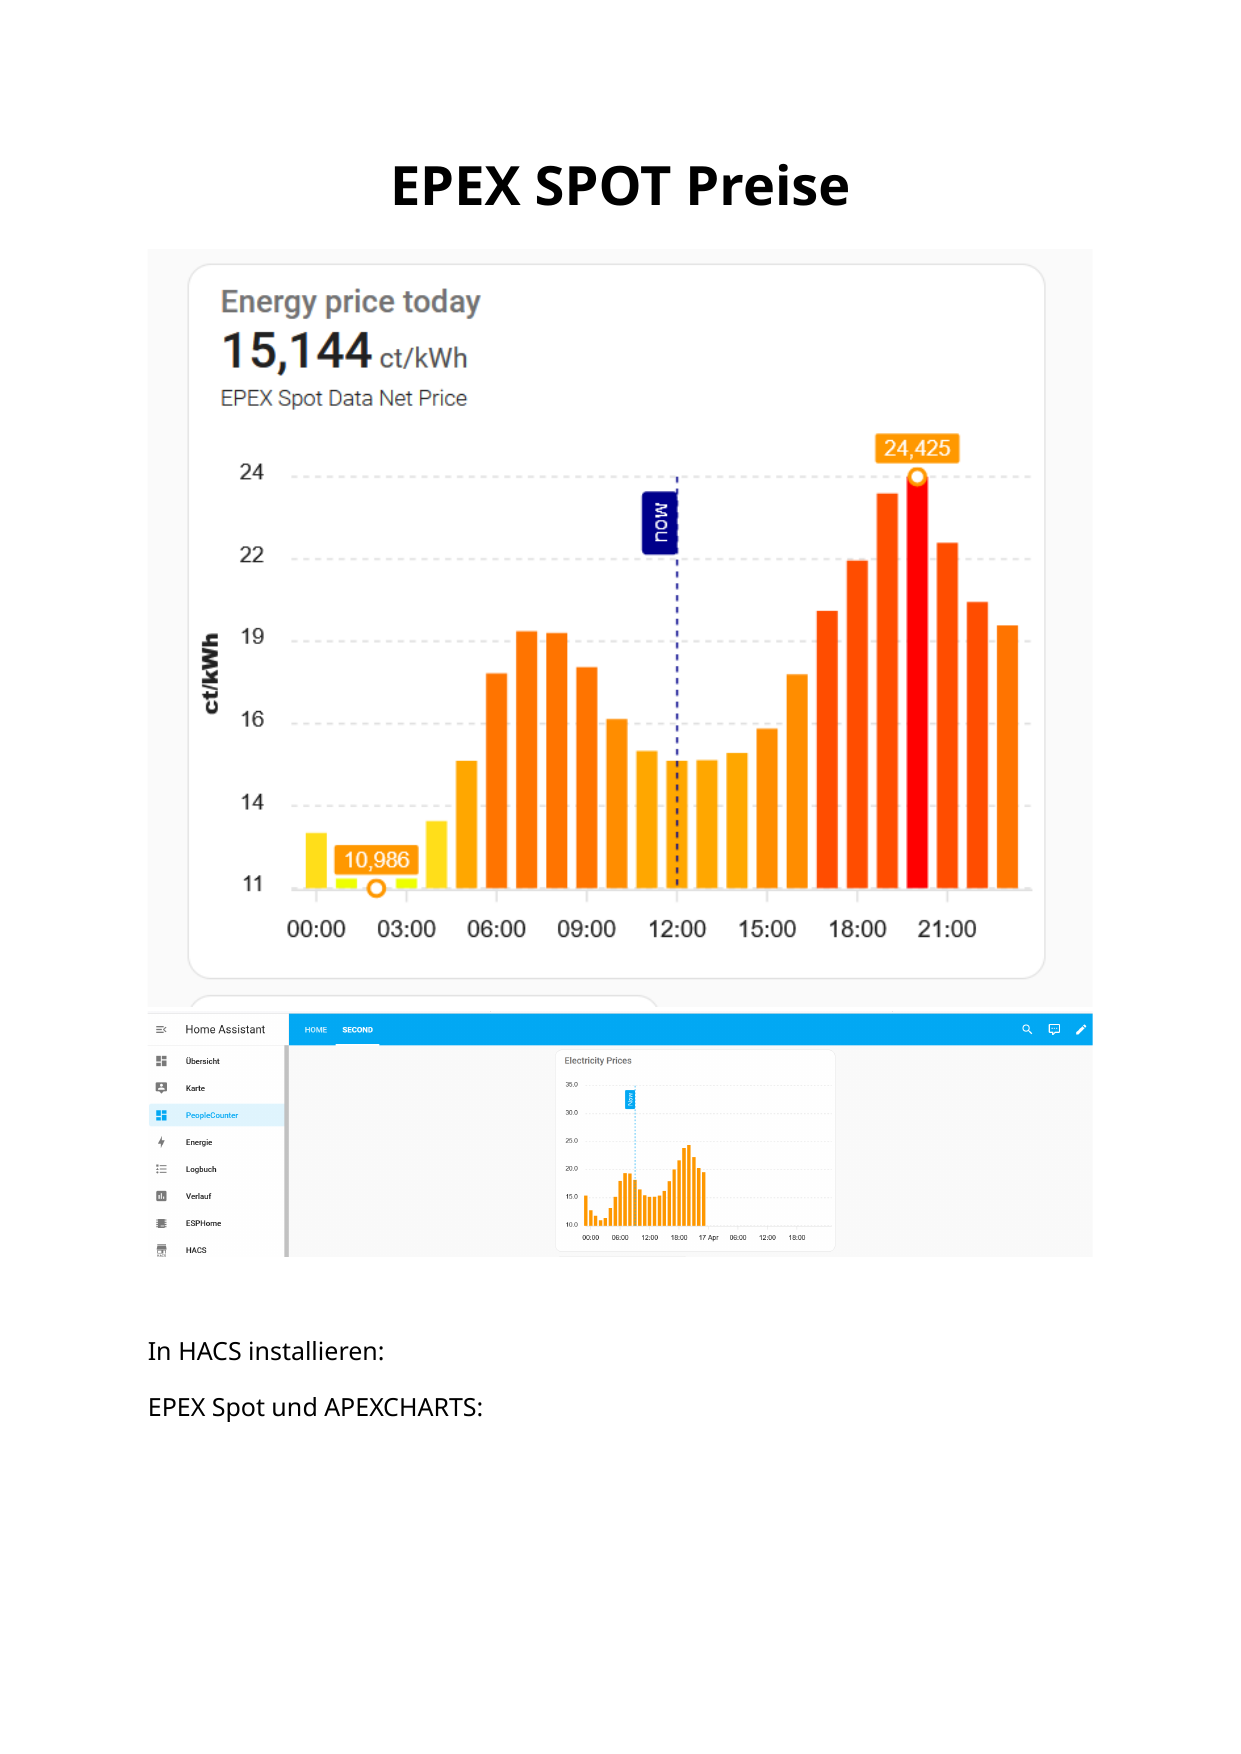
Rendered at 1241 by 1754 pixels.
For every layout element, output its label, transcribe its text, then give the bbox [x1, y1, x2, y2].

text In HACS installieren: [148, 1334, 1093, 1368]
text EPEX Spot und APEXCHARTS: [148, 1389, 1093, 1424]
text EPEX SPOT Preise [148, 148, 1093, 221]
